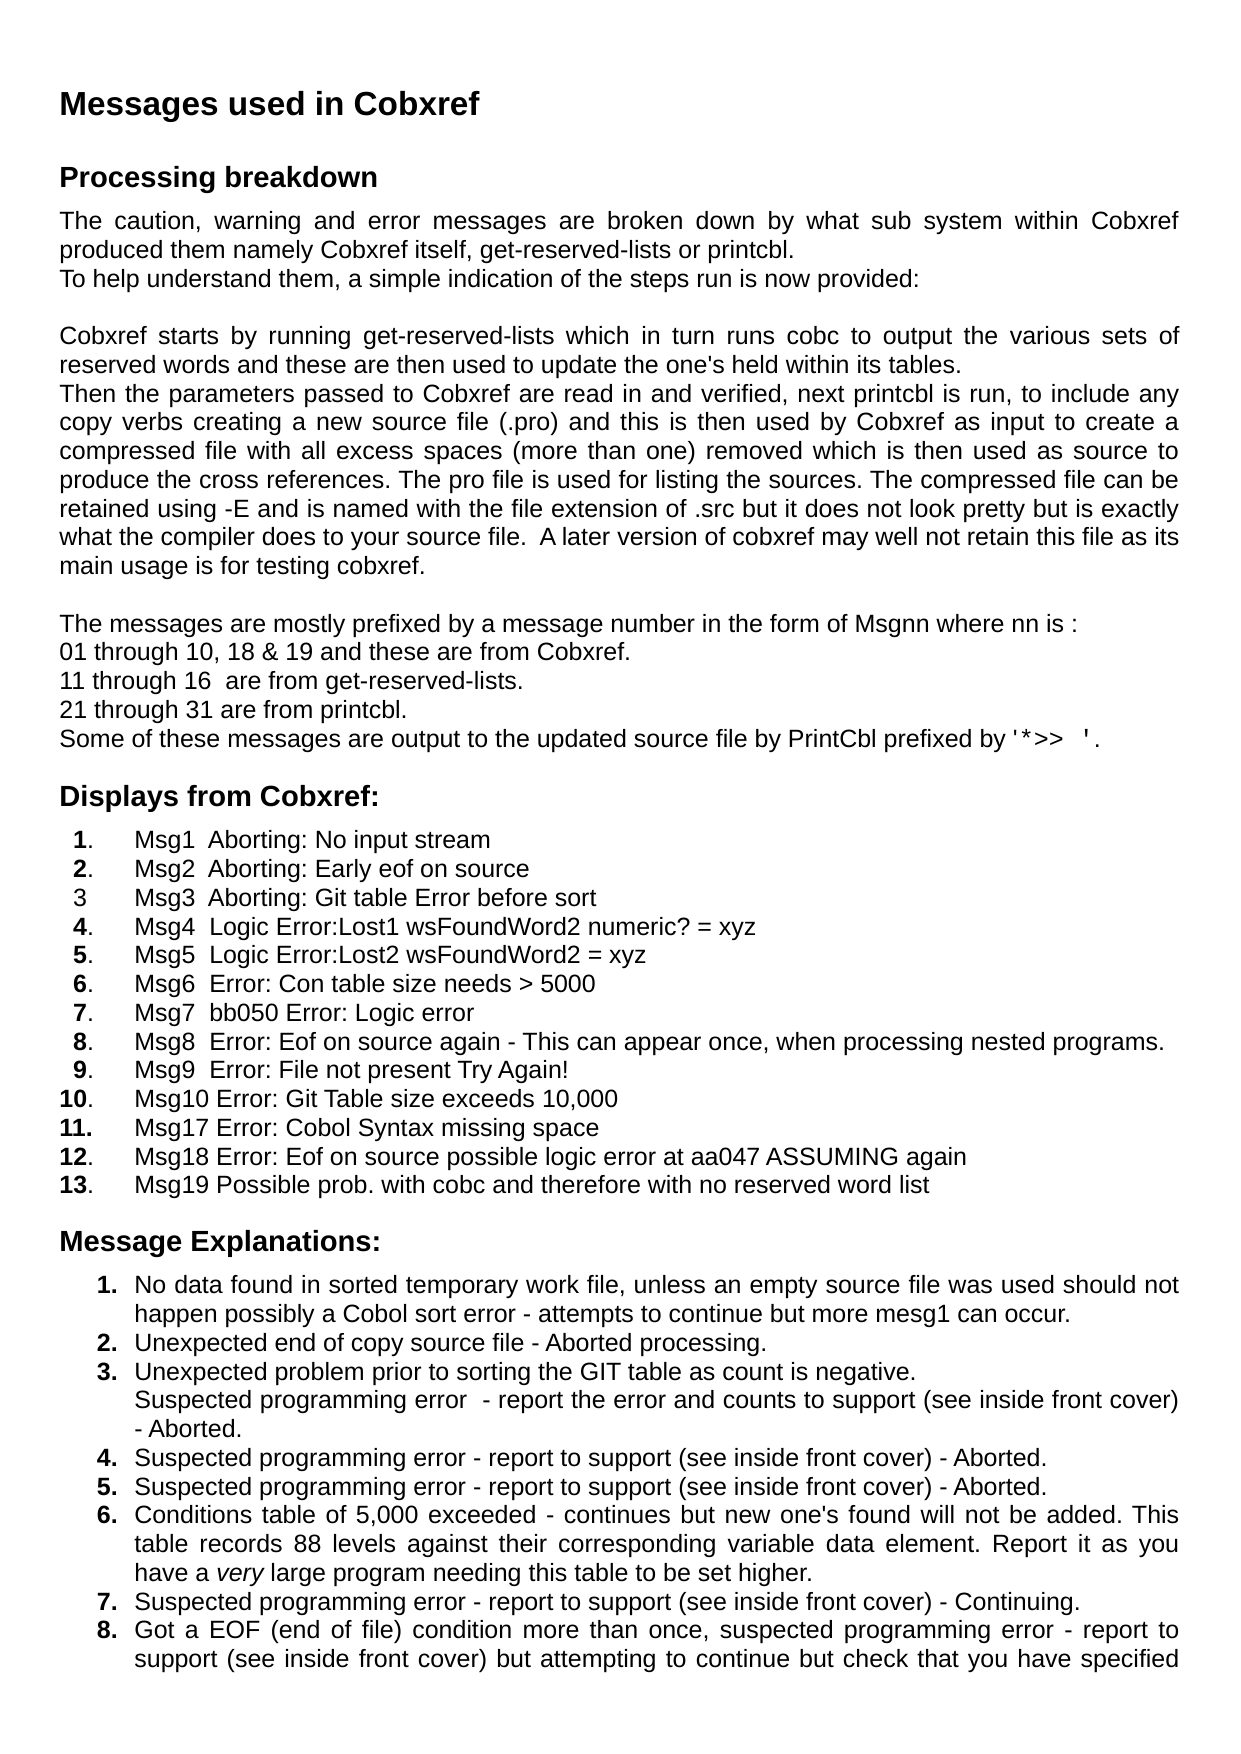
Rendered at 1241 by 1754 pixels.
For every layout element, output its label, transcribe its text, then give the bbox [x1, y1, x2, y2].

subtitle Processing breakdown [59, 160, 1181, 193]
text 8. Msg8 Error: Eof on source again - This can appear once, when processing nested programs. [59, 1027, 1181, 1056]
subtitle Displays from Cobxref: [59, 779, 1181, 813]
text 6. Msg6 Error: Con table size needs > 5000 [59, 969, 1181, 998]
list Suspected programming error - report the error and counts to support (see inside front cover) - Aborted. [97, 1385, 1181, 1443]
text To help understand them, a simple indication of the steps run is now provided: [59, 263, 1181, 292]
text 9. Msg9 Error: File not present Try Again! [59, 1056, 1181, 1084]
text 21 through 31 are from printcbl. [59, 695, 1181, 723]
list No data found in sorted temporary work file, unless an empty source file was used should not happen possibly a Cobol sort error - attempts to continue but more mesg1 can occur. [97, 1270, 1181, 1328]
text 01 through 10, 18 & 19 and these are from Cobxref. [59, 637, 1181, 666]
list Got a EOF (end of file) condition more than once, suspected programming error - report to support (see inside front cover) but attempting to continue but check that you have specified [97, 1615, 1181, 1673]
text 13. Msg19 Possible prob. with cobc and therefore with no reserved word list [59, 1171, 1181, 1199]
text 12. Msg18 Error: Eof on source possible logic error at aa047 ASSUMING again [59, 1142, 1181, 1171]
text 11 through 16 are from get-reserved-lists. [59, 666, 1181, 695]
text 7. Msg7 bb050 Error: Logic error [59, 998, 1181, 1027]
text 10. Msg10 Error: Git Table size exceeds 10,000 [59, 1084, 1181, 1113]
text The messages are mostly prefixed by a message number in the form of Msgnn where nn is : [59, 608, 1181, 637]
text 2. Msg2 Aborting: Early eof on source [59, 854, 1181, 883]
text Then the parameters passed to Cobxref are read in and verified, next printcbl is run, to include any copy verbs creating a new source file (.pro) and this is then used by Cobxref as input to create a compressed file with all excess spaces (more than one) removed which is then used as source to produce the cross references. The pro file is used for listing the sources. The compressed file can be retained using -E and is named with the file extension of .src but it does not look pretty but is exactly what the compiler does to your source file. A later version of cobxref may well not retain this file as its main usage is for testing cobxref. [59, 378, 1181, 580]
text 11. Msg17 Error: Cobol Syntax missing space [59, 1113, 1181, 1142]
subtitle Messages used in Cobxref [59, 84, 1181, 122]
list Suspected programming error - report to support (see inside front cover) - Continuing. [97, 1587, 1181, 1615]
subtitle Message Explanations: [59, 1224, 1181, 1258]
list Unexpected problem prior to sorting the GIT table as count is negative. [97, 1357, 1181, 1385]
list Unexpected end of copy source file - Aborted processing. [97, 1328, 1181, 1357]
text 4. Msg4 Logic Error:Lost1 wsFoundWord2 numeric? = xyz [59, 912, 1181, 941]
text Some of these messages are output to the updated source file by PrintCbl prefixed by '*>> '. [59, 723, 1181, 754]
list Conditions table of 5,000 exceeded - continues but new one's found will not be added. This table records 88 levels against their corresponding variable data element. Report it as you have a very large program needing this table to be set higher. [97, 1500, 1181, 1587]
text 3 Msg3 Aborting: Git table Error before sort [59, 883, 1181, 912]
text 5. Msg5 Logic Error:Lost2 wsFoundWord2 = xyz [59, 941, 1181, 969]
list Suspected programming error - report to support (see inside front cover) - Aborted. [97, 1472, 1181, 1500]
text The caution, warning and error messages are broken down by what sub system within Cobxref produced them namely Cobxref itself, get-reserved-lists or printcbl. [59, 206, 1181, 263]
text Cobxref starts by running get-reserved-lists which in turn runs cobc to output the various sets of reserved words and these are then used to update the one's held within its tables. [59, 321, 1181, 378]
list Suspected programming error - report to support (see inside front cover) - Aborted. [97, 1443, 1181, 1472]
text 1. Msg1 Aborting: No input stream [59, 826, 1181, 854]
